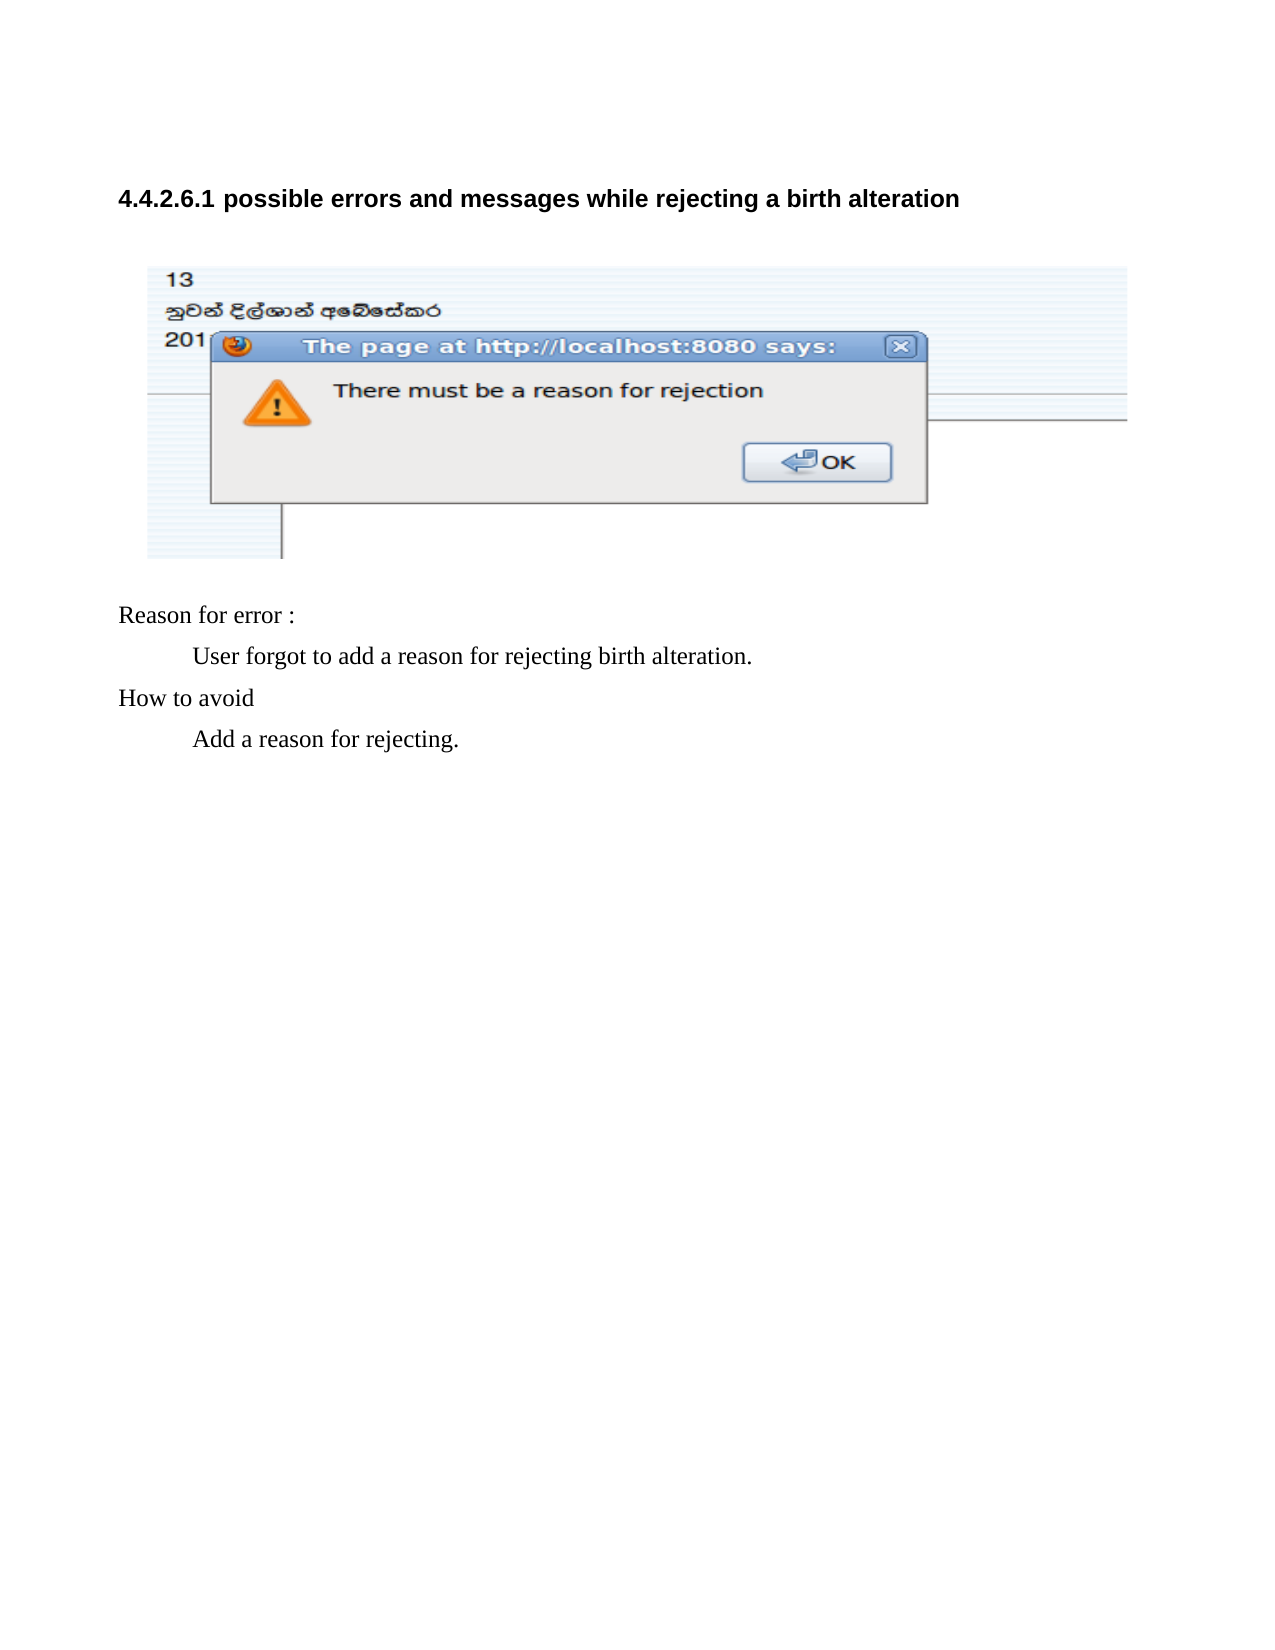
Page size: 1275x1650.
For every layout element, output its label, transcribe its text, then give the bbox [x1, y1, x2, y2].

text How to avoid [118, 683, 1157, 711]
text User forgot to add a reason for rejecting birth alteration. [118, 641, 1157, 670]
picture [147, 266, 1128, 559]
subtitle possible errors and messages while rejecting a birth alteration [118, 184, 1157, 213]
text Add a reason for rejecting. [118, 724, 1157, 753]
text Reason for error : [118, 600, 1157, 629]
